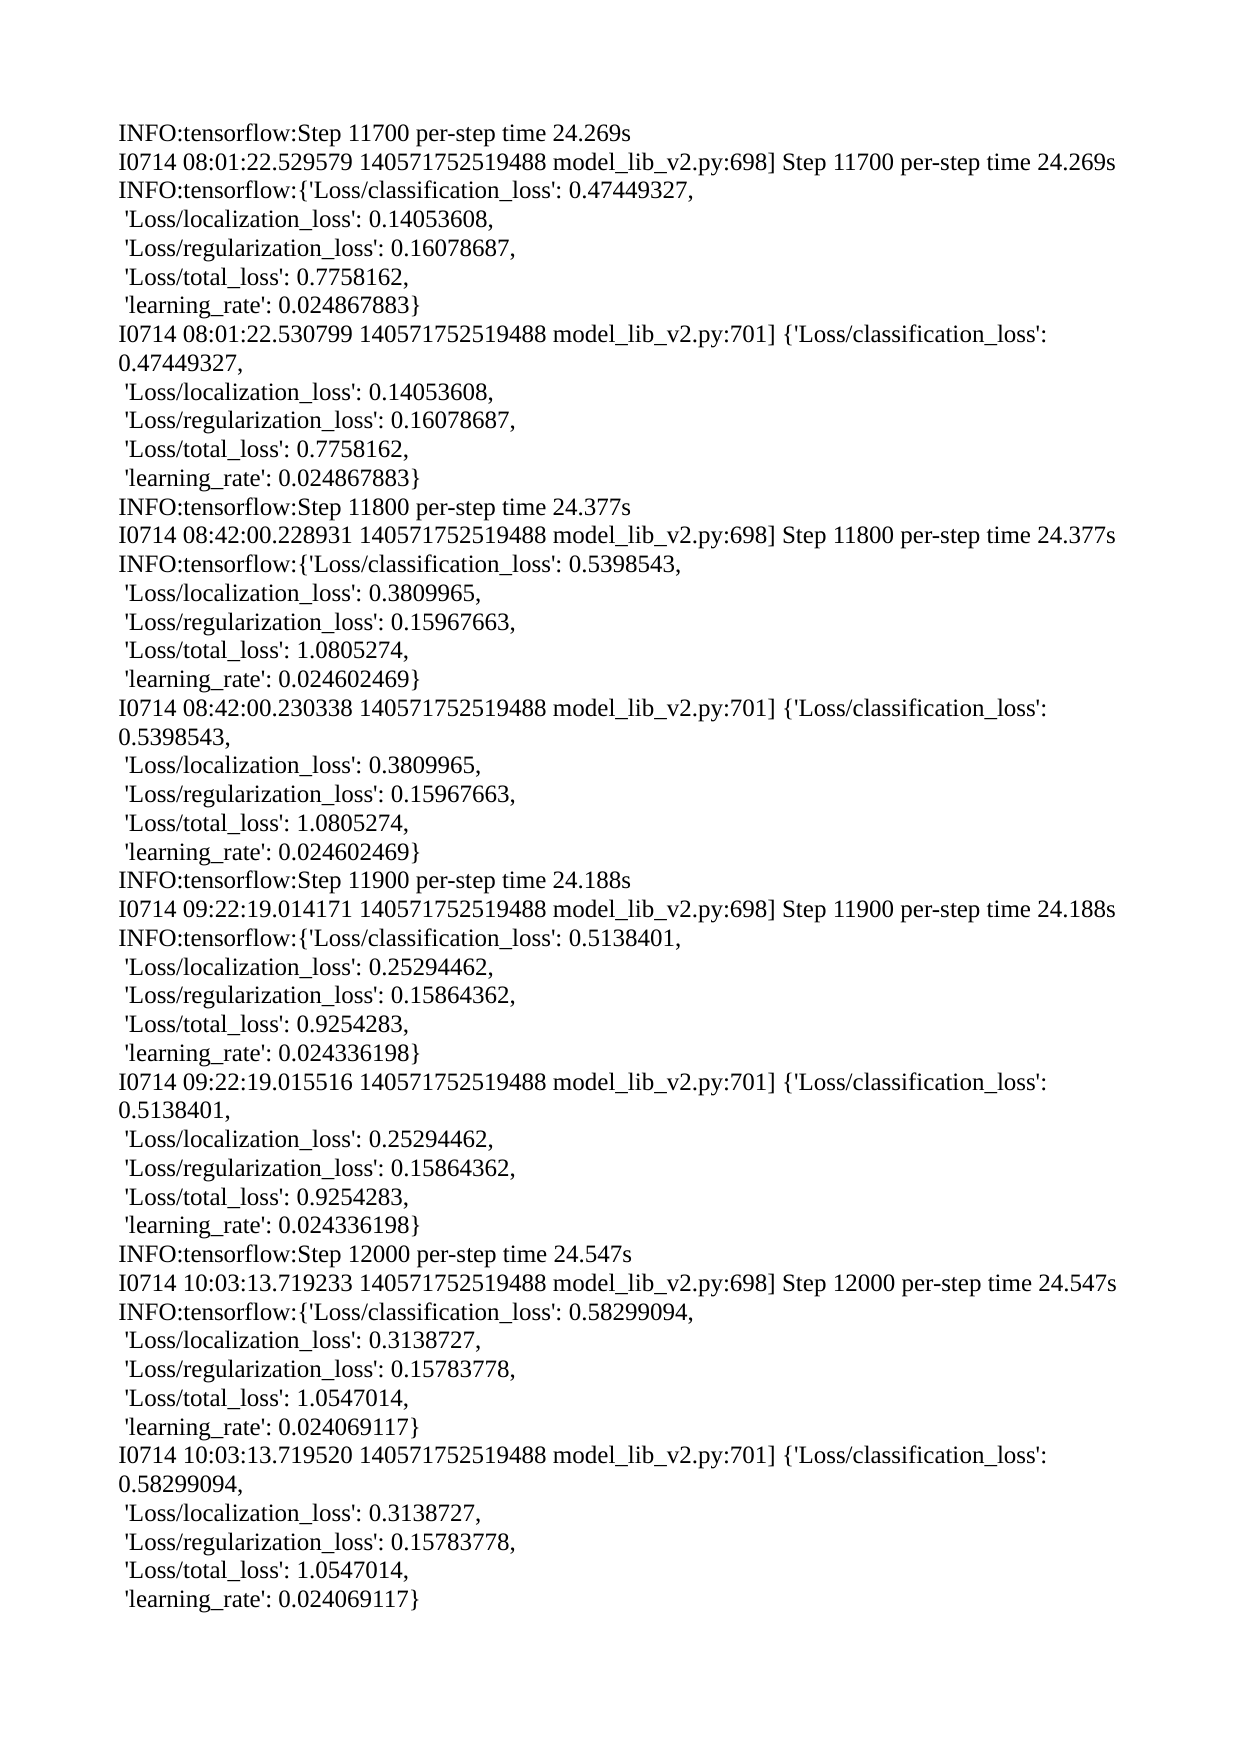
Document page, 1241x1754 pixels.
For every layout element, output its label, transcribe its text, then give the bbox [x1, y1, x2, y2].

text 'Loss/localization_loss': 0.3809965, [118, 578, 1122, 607]
text 'Loss/localization_loss': 0.14053608, [118, 204, 1122, 233]
text 'Loss/total_loss': 1.0805274, [118, 636, 1122, 664]
text 'learning_rate': 0.024602469} [118, 837, 1122, 866]
text INFO:tensorflow:{'Loss/classification_loss': 0.5398543, [118, 549, 1122, 578]
text INFO:tensorflow:Step 12000 per-step time 24.547s [118, 1239, 1122, 1268]
text 'Loss/total_loss': 0.7758162, [118, 434, 1122, 463]
text 'Loss/total_loss': 0.9254283, [118, 1009, 1122, 1038]
text 'Loss/localization_loss': 0.3138727, [118, 1326, 1122, 1354]
text INFO:tensorflow:Step 11800 per-step time 24.377s [118, 492, 1122, 521]
text I0714 08:42:00.230338 140571752519488 model_lib_v2.py:701] {'Loss/classification_loss': 0.5398543, [118, 693, 1122, 751]
text 'Loss/regularization_loss': 0.15783778, [118, 1527, 1122, 1556]
text I0714 08:01:22.529579 140571752519488 model_lib_v2.py:698] Step 11700 per-step time 24.269s [118, 147, 1122, 176]
text 'Loss/total_loss': 0.7758162, [118, 262, 1122, 291]
text INFO:tensorflow:Step 11700 per-step time 24.269s [118, 118, 1122, 147]
text 'Loss/localization_loss': 0.25294462, [118, 1124, 1122, 1153]
text I0714 09:22:19.014171 140571752519488 model_lib_v2.py:698] Step 11900 per-step time 24.188s [118, 894, 1122, 923]
text 'learning_rate': 0.024069117} [118, 1584, 1122, 1613]
text I0714 10:03:13.719233 140571752519488 model_lib_v2.py:698] Step 12000 per-step time 24.547s [118, 1268, 1122, 1297]
text 'Loss/localization_loss': 0.3809965, [118, 751, 1122, 779]
text 'Loss/localization_loss': 0.3138727, [118, 1498, 1122, 1527]
text INFO:tensorflow:{'Loss/classification_loss': 0.47449327, [118, 176, 1122, 204]
text INFO:tensorflow:{'Loss/classification_loss': 0.58299094, [118, 1297, 1122, 1326]
text 'learning_rate': 0.024069117} [118, 1412, 1122, 1441]
text 'learning_rate': 0.024867883} [118, 463, 1122, 492]
text 'Loss/total_loss': 1.0547014, [118, 1556, 1122, 1584]
text 'Loss/localization_loss': 0.14053608, [118, 377, 1122, 406]
text 'Loss/regularization_loss': 0.15783778, [118, 1354, 1122, 1383]
text 'learning_rate': 0.024336198} [118, 1038, 1122, 1067]
text 'Loss/regularization_loss': 0.15967663, [118, 779, 1122, 808]
text I0714 08:01:22.530799 140571752519488 model_lib_v2.py:701] {'Loss/classification_loss': 0.47449327, [118, 319, 1122, 377]
text 'Loss/regularization_loss': 0.15864362, [118, 1153, 1122, 1182]
text INFO:tensorflow:{'Loss/classification_loss': 0.5138401, [118, 923, 1122, 952]
text 'learning_rate': 0.024602469} [118, 664, 1122, 693]
text INFO:tensorflow:Step 11900 per-step time 24.188s [118, 866, 1122, 894]
text 'learning_rate': 0.024336198} [118, 1211, 1122, 1239]
text 'learning_rate': 0.024867883} [118, 291, 1122, 319]
text 'Loss/regularization_loss': 0.15864362, [118, 981, 1122, 1009]
text 'Loss/regularization_loss': 0.16078687, [118, 406, 1122, 434]
text 'Loss/total_loss': 1.0805274, [118, 808, 1122, 837]
text 'Loss/total_loss': 1.0547014, [118, 1383, 1122, 1412]
text 'Loss/regularization_loss': 0.16078687, [118, 233, 1122, 262]
text 'Loss/regularization_loss': 0.15967663, [118, 607, 1122, 636]
text I0714 09:22:19.015516 140571752519488 model_lib_v2.py:701] {'Loss/classification_loss': 0.5138401, [118, 1067, 1122, 1124]
text I0714 08:42:00.228931 140571752519488 model_lib_v2.py:698] Step 11800 per-step time 24.377s [118, 521, 1122, 549]
text 'Loss/total_loss': 0.9254283, [118, 1182, 1122, 1211]
text I0714 10:03:13.719520 140571752519488 model_lib_v2.py:701] {'Loss/classification_loss': 0.58299094, [118, 1441, 1122, 1498]
text 'Loss/localization_loss': 0.25294462, [118, 952, 1122, 981]
